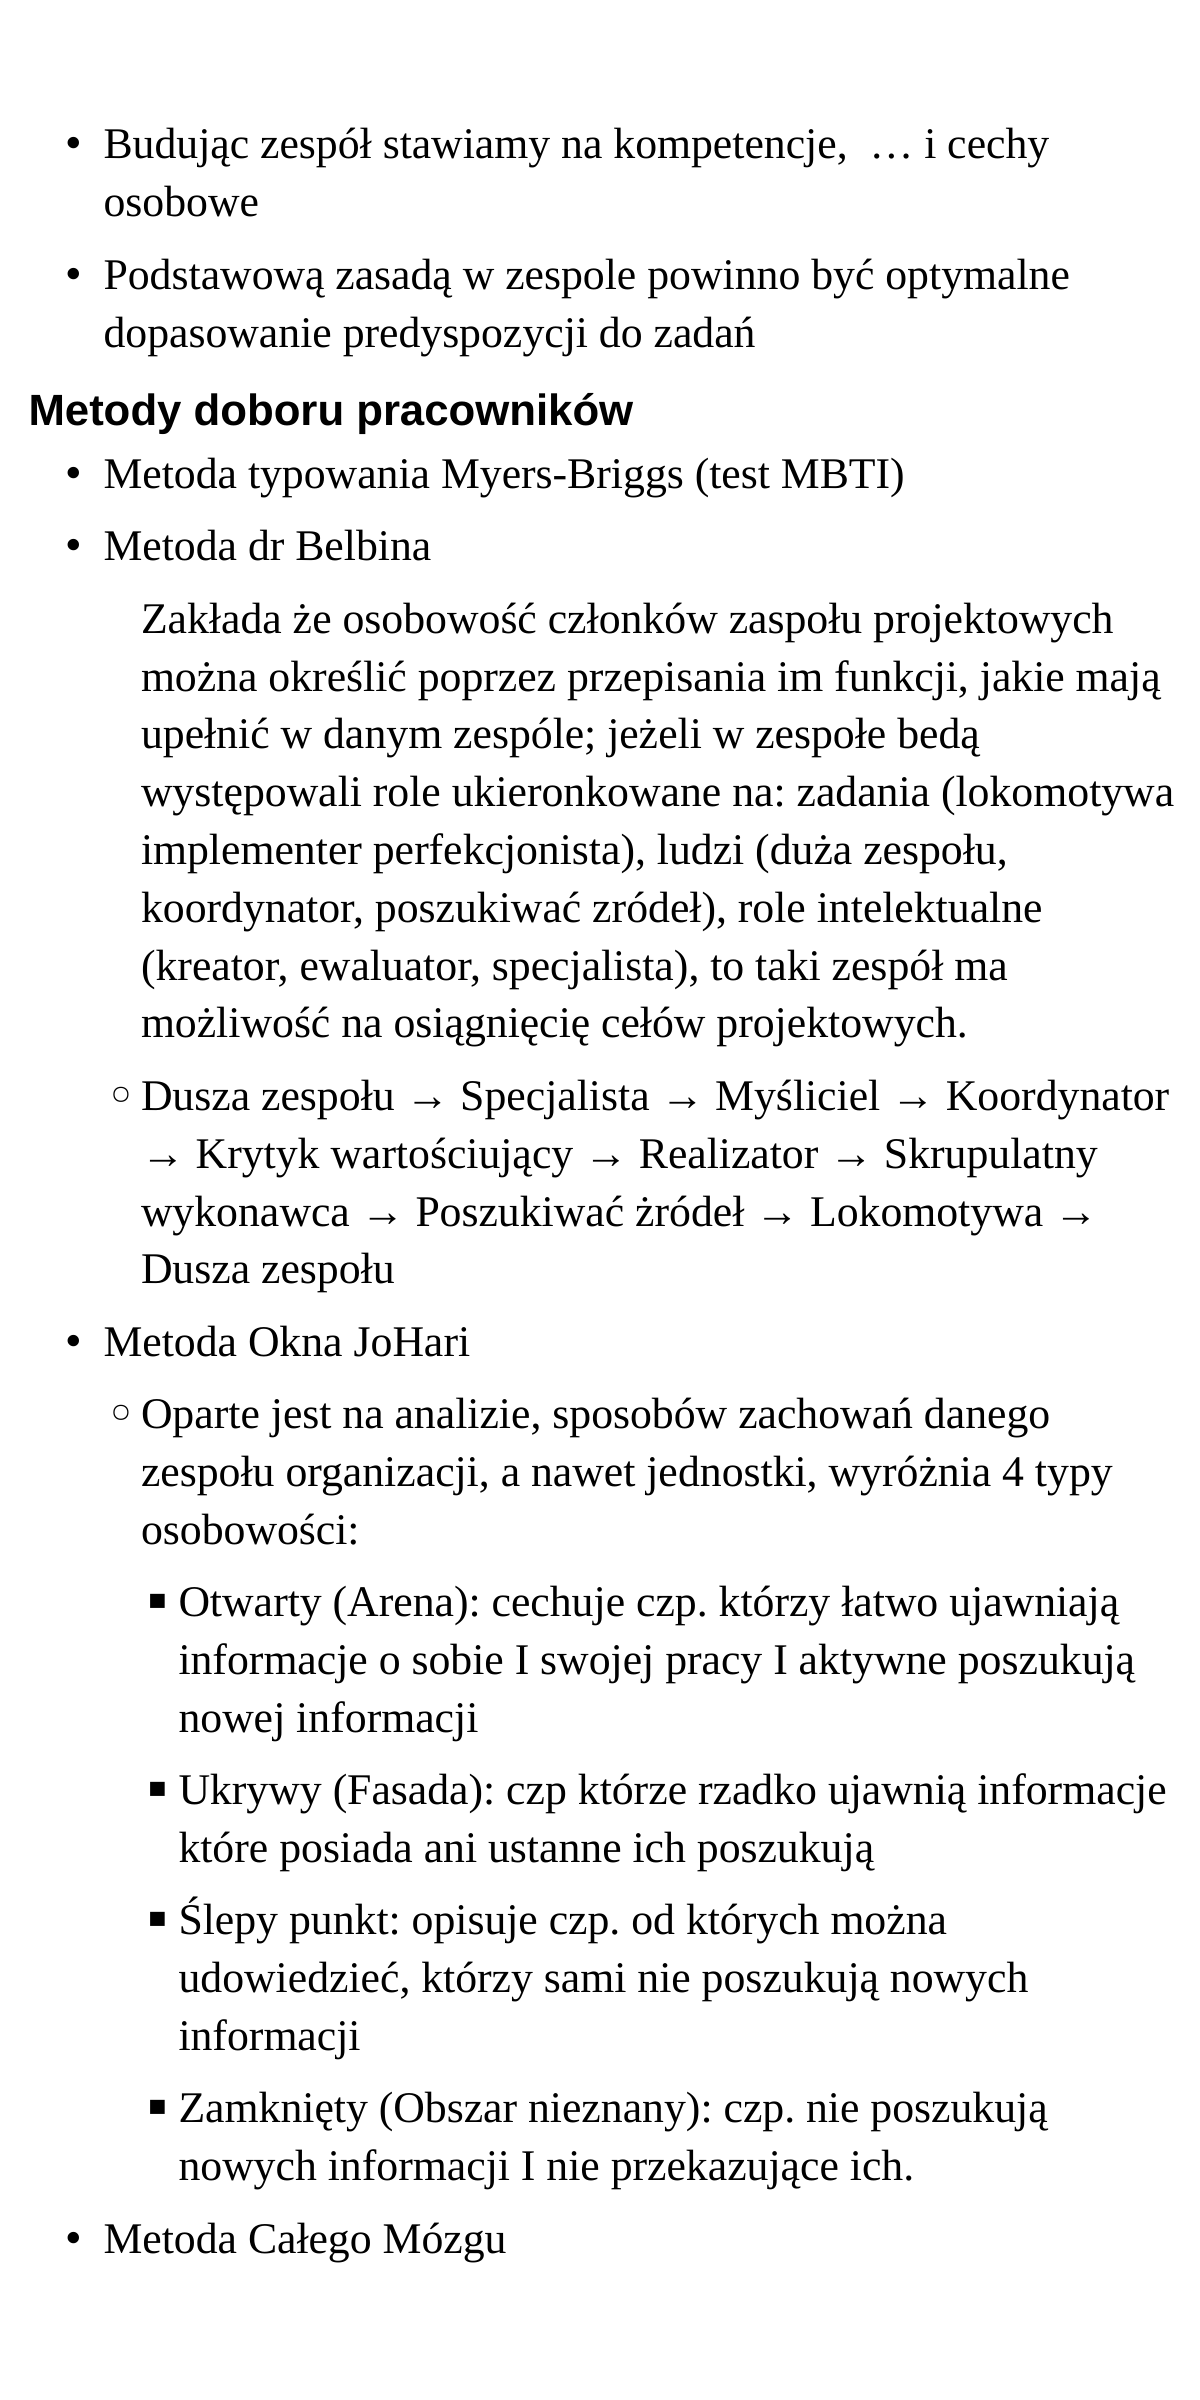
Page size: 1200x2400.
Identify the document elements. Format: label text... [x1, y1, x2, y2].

list Oparte jest na analizie, sposobów zachowań danego zespołu organizacji, a nawet jednostki, wyróżnia 4 typy osobowości: [103, 1388, 1175, 1554]
list Metoda Okna JoHari [66, 1315, 1175, 1366]
list Budując zespół stawiamy na kompetencje, … i cechy osobowe [66, 118, 1175, 226]
list Dusza zespołu → Specjalista → Myśliciel → Koordynator → Krytyk wartościujący → Realizator → Skrupulatny wykonawca → Poszukiwać żródeł → Lokomotywa → Dusza zespołu [103, 1069, 1175, 1293]
list Podstawową zasadą w zespole powinno być optymalne dopasowanie predyspozycji do zadań [66, 248, 1175, 356]
subtitle Metody doboru pracowników [28, 385, 1175, 435]
list Ślepy punkt: opisuje czp. od których można udowiedzieć, którzy sami nie poszukują nowych informacji [141, 1894, 1175, 2060]
list Zamknięty (Obszar nieznany): czp. nie poszukują nowych informacji I nie przekazujące ich. [141, 2082, 1175, 2190]
list Metoda dr Belbina [66, 520, 1175, 570]
list Ukrywy (Fasada): czp którze rzadko ujawnią informacje które posiada ani ustanne ich poszukują [141, 1764, 1175, 1872]
list Otwarty (Arena): cechuje czp. którzy łatwo ujawniają informacje o sobie I swojej pracy I aktywne poszukują nowej informacji [141, 1576, 1175, 1742]
list Metoda Całego Mózgu [66, 2212, 1175, 2262]
list Zakłada że osobowość członków zaspołu projektowych można określić poprzez przepisania im funkcji, jakie mają upełnić w danym zespóle; jeżeli w zespołe bedą występowali role ukieronkowane na: zadania (lokomotywa implementer perfekcjonista), ludzi (duża zespołu, koordynator, poszukiwać zródeł), role intelektualne (kreator, ewaluator, specjalista), to taki zespół ma możliwość na osiągnięcię cełów projektowych. [103, 592, 1175, 1047]
list Metoda typowania Myers-Briggs (test MBTI) [66, 448, 1175, 498]
